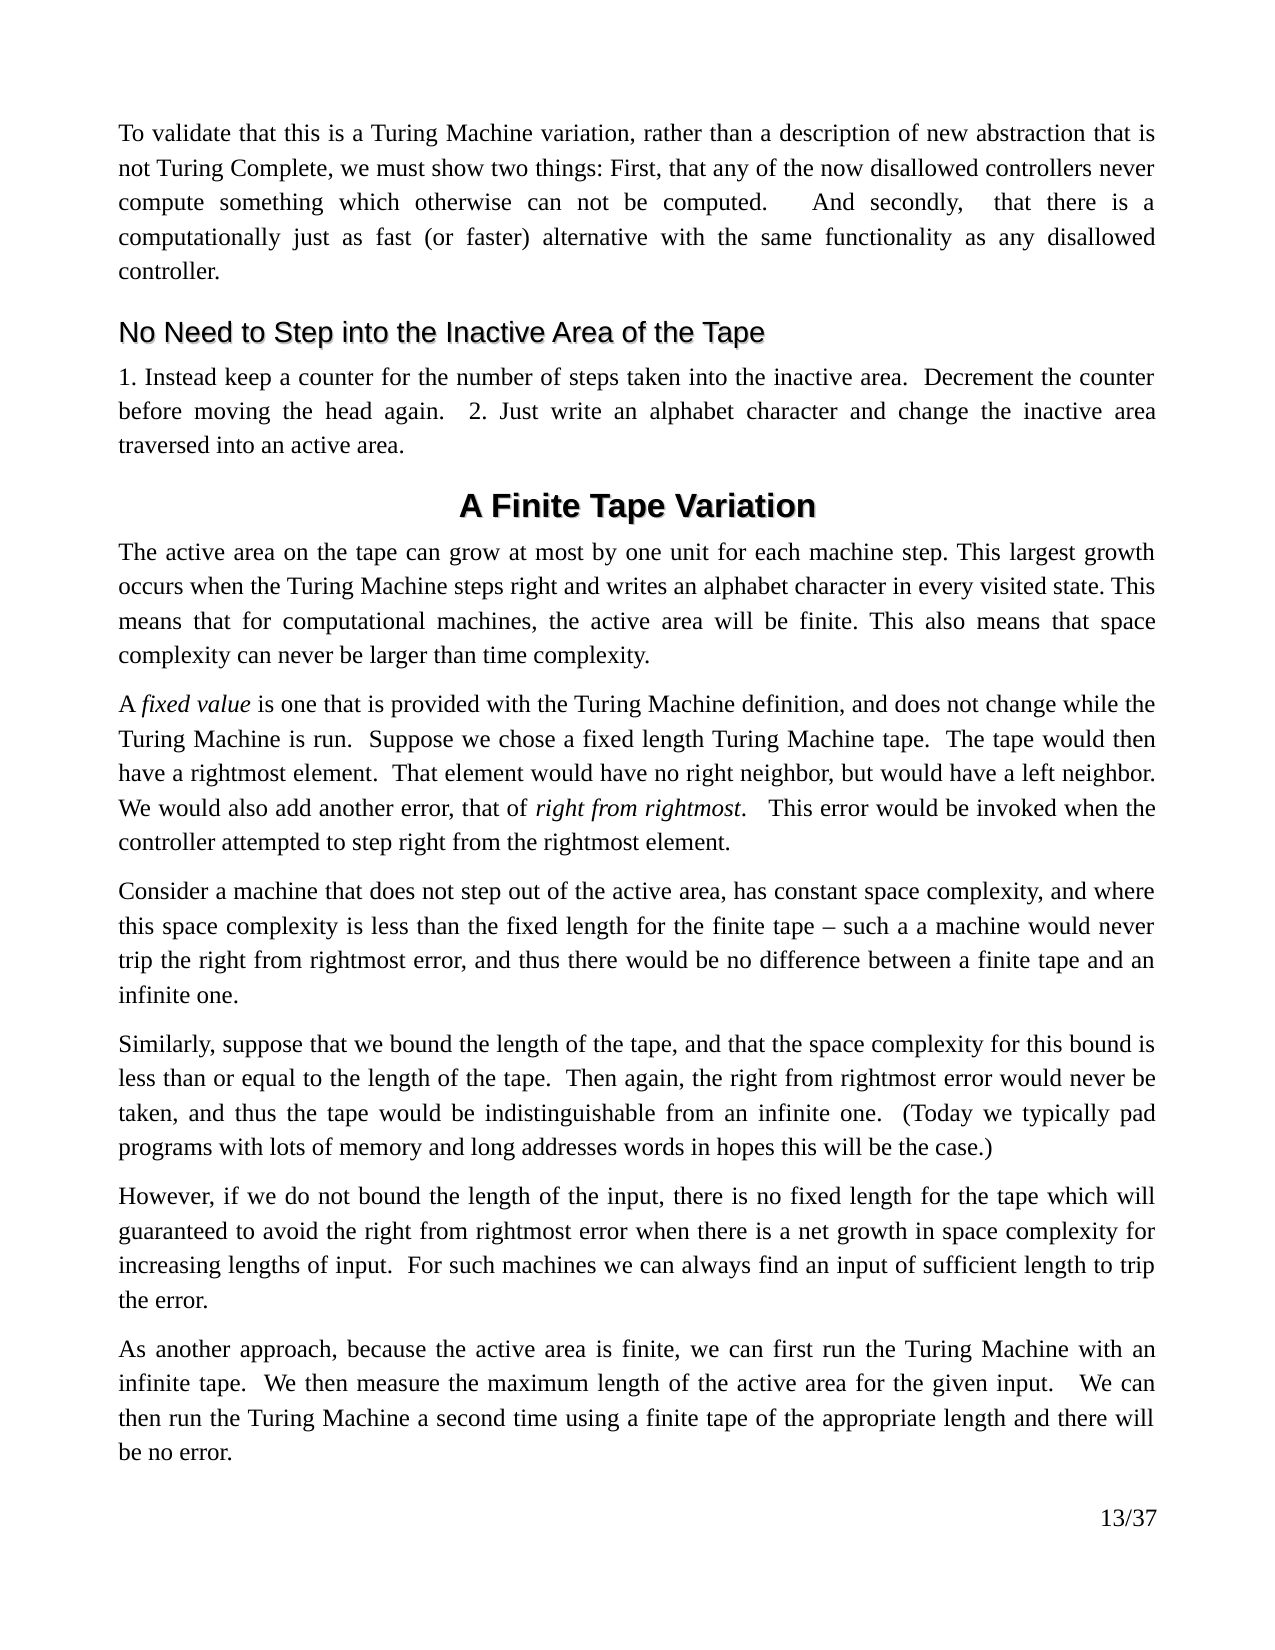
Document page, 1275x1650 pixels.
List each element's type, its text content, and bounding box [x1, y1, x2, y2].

text Similarly, suppose that we bound the length of the tape, and that the space complexity for this bound is less than or equal to the length of the tape. Then again, the right from rightmost error would never be taken, and thus the tape would be indistinguishable from an infinite one. (Today we typically pad programs with lots of memory and long addresses words in hopes this will be the case.) [118, 1029, 1157, 1161]
subtitle A Finite Tape Variation [118, 486, 1157, 524]
text However, if we do not bound the length of the input, there is no fixed length for the tape which will guaranteed to avoid the right from rightmost error when there is a net growth in space complexity for increasing lengths of input. For such machines we can always find an input of sufficient length to trip the error. [118, 1181, 1157, 1314]
text The active area on the tape can grow at most by one unit for each machine step. This largest growth occurs when the Turing Machine steps right and writes an alphabet character in every visited state. This means that for computational machines, the active area will be finite. This also means that space complexity can never be larger than time complexity. [118, 537, 1157, 669]
text As another approach, because the active area is finite, we can first run the Turing Machine with an infinite tape. We then measure the maximum length of the active area for the given input. We can then run the Turing Machine a second time using a finite tape of the appropriate length and there will be no error. [118, 1334, 1157, 1466]
text 1. Instead keep a counter for the number of steps taken into the inactive area. Decrement the counter before moving the head again. 2. Just write an alphabet character and change the inactive area traversed into an active area. [118, 362, 1157, 459]
text Consider a machine that does not step out of the active area, has constant space complexity, and where this space complexity is less than the fixed length for the finite tape – such a a machine would never trip the right from rightmost error, and thus there would be no difference between a finite tape and an infinite one. [118, 876, 1157, 1009]
text A fixed value is one that is provided with the Turing Machine definition, and does not change while the Turing Machine is run. Suppose we chose a fixed length Turing Machine tape. The tape would then have a rightmost element. That element would have no right neighbor, but would have a left neighbor. We would also add another error, that of right from rightmost. This error would be invoked when the controller attempted to step right from the rightmost element. [118, 689, 1157, 856]
subtitle No Need to Step into the Inactive Area of the Tape [118, 316, 1157, 349]
text To validate that this is a Turing Machine variation, rather than a description of new abstraction that is not Turing Complete, we must show two things: First, that any of the now disallowed controllers never compute something which otherwise can not be computed. And secondly, that there is a computationally just as fast (or faster) alternative with the same functionality as any disallowed controller. [118, 118, 1157, 285]
